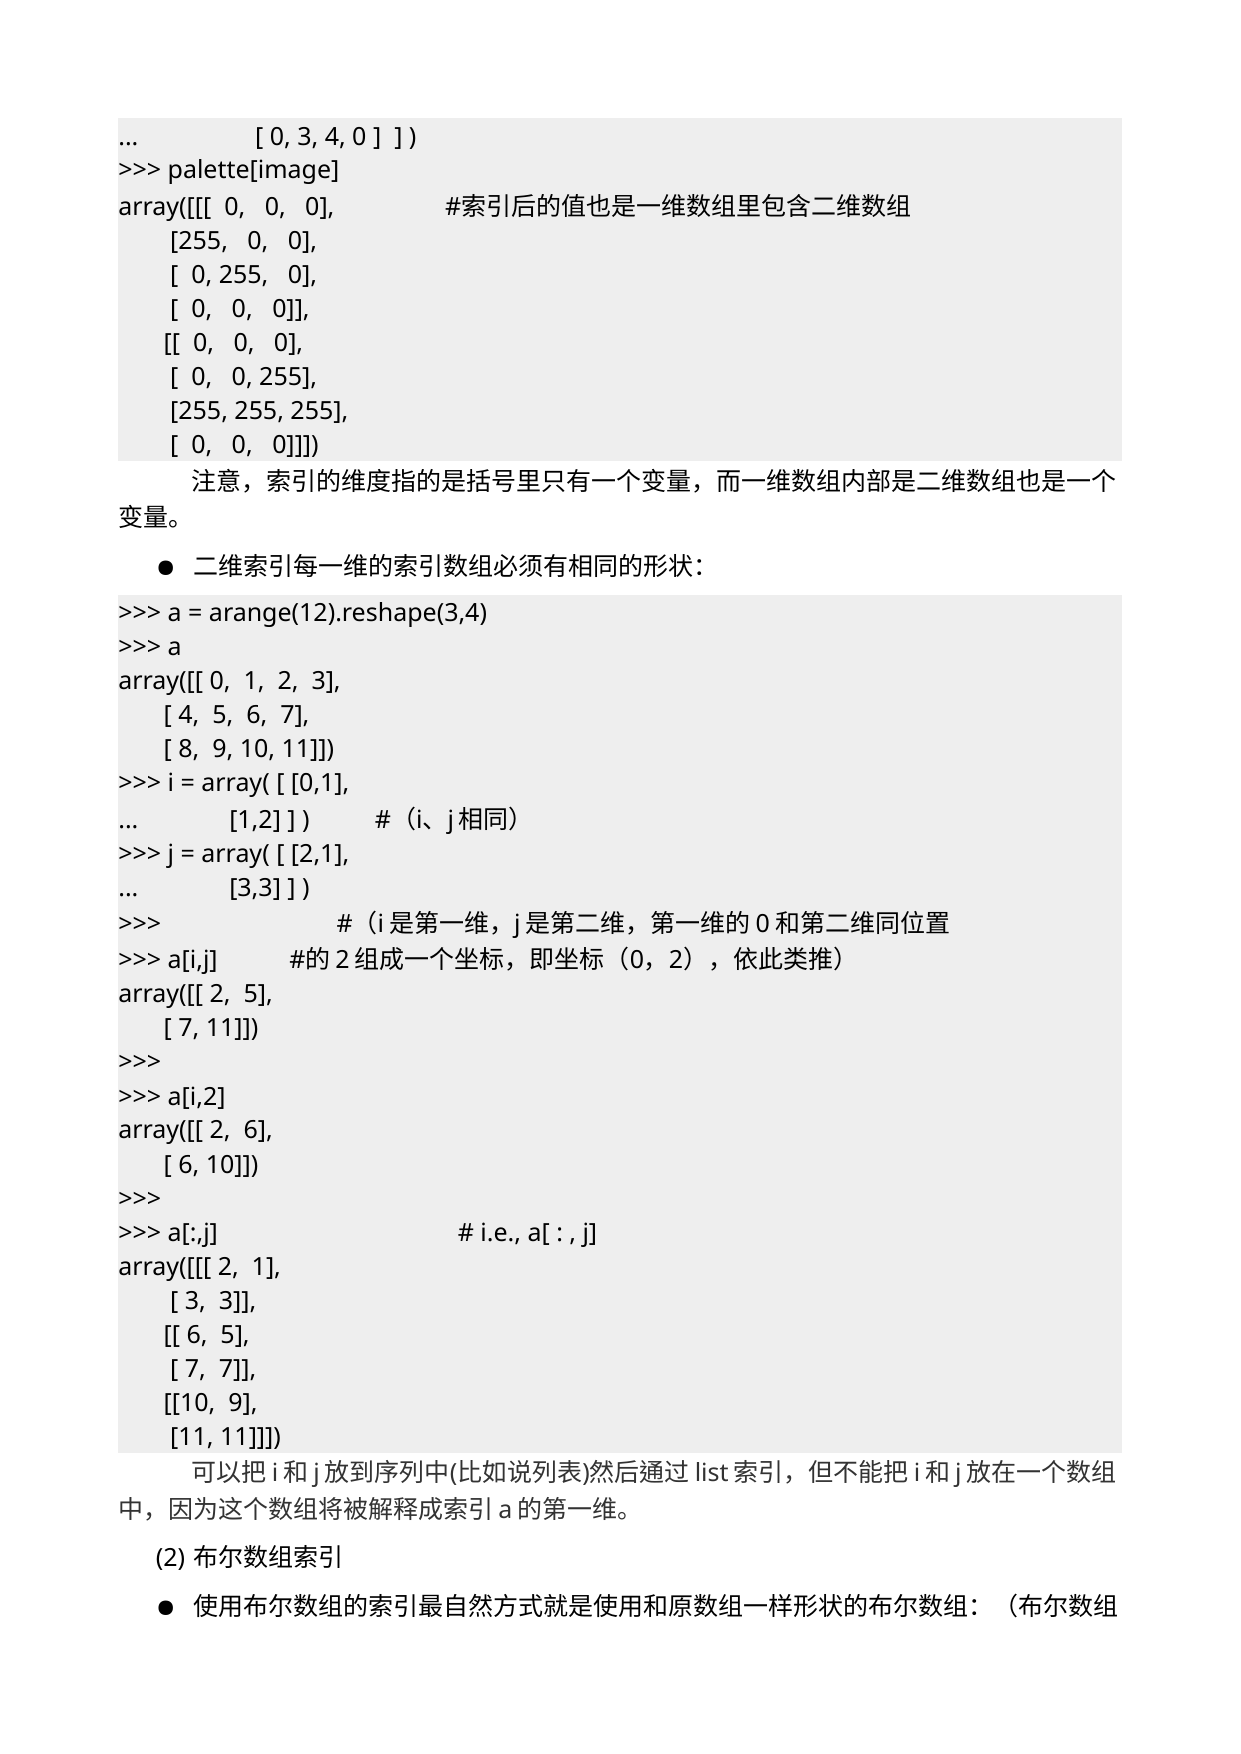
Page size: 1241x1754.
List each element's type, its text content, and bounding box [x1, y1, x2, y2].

table_header ... [ 0, 3, 4, 0 ] ] ) >>> palette[image] array([[[ 0, 0, 0], #索引后的值也是一维数组里包含二维数组 [255, 0, 0], [ 0, 255, 0], [ 0, 0, 0]], [[ 0, 0, 0], [ 0, 0, 255], [255, 255, 255], [ 0, 0, 0]]]) [118, 118, 1122, 461]
table_header >>> a = arange(12).reshape(3,4) >>> a array([[ 0, 1, 2, 3], [ 4, 5, 6, 7], [ 8, 9, 10, 11]]) >>> i = array( [ [0,1], ... [1,2] ] ) #（i、j相同） >>> j = array( [ [2,1], ... [3,3] ] ) >>> #（i是第一维，j是第二维，第一维的0和第二维同位置 >>> a[i,j] #的2组成一个坐标，即坐标（0，2），依此类推） array([[ 2, 5], [ 7, 11]]) >>> >>> a[i,2] array([[ 2, 6], [ 6, 10]]) >>> >>> a[:,j] # i.e., a[ : , j] array([[[ 2, 1], [ 3, 3]], [[ 6, 5], [ 7, 7]], [[10, 9], [11, 11]]]) [118, 595, 1122, 1453]
list 二维索引每一维的索引数组必须有相同的形状： [156, 546, 1122, 582]
list 使用布尔数组的索引最自然方式就是使用和原数组一样形状的布尔数组：（布尔数组 [156, 1587, 1122, 1623]
text 注意，索引的维度指的是括号里只有一个变量，而一维数组内部是二维数组也是一个变量。 [118, 461, 1122, 533]
text 可以把i和j放到序列中(比如说列表)然后通过list索引，但不能把i和j放在一个数组中，因为这个数组将被解释成索引a的第一维。 [118, 1453, 1122, 1525]
list 布尔数组索引 [156, 1538, 1122, 1574]
